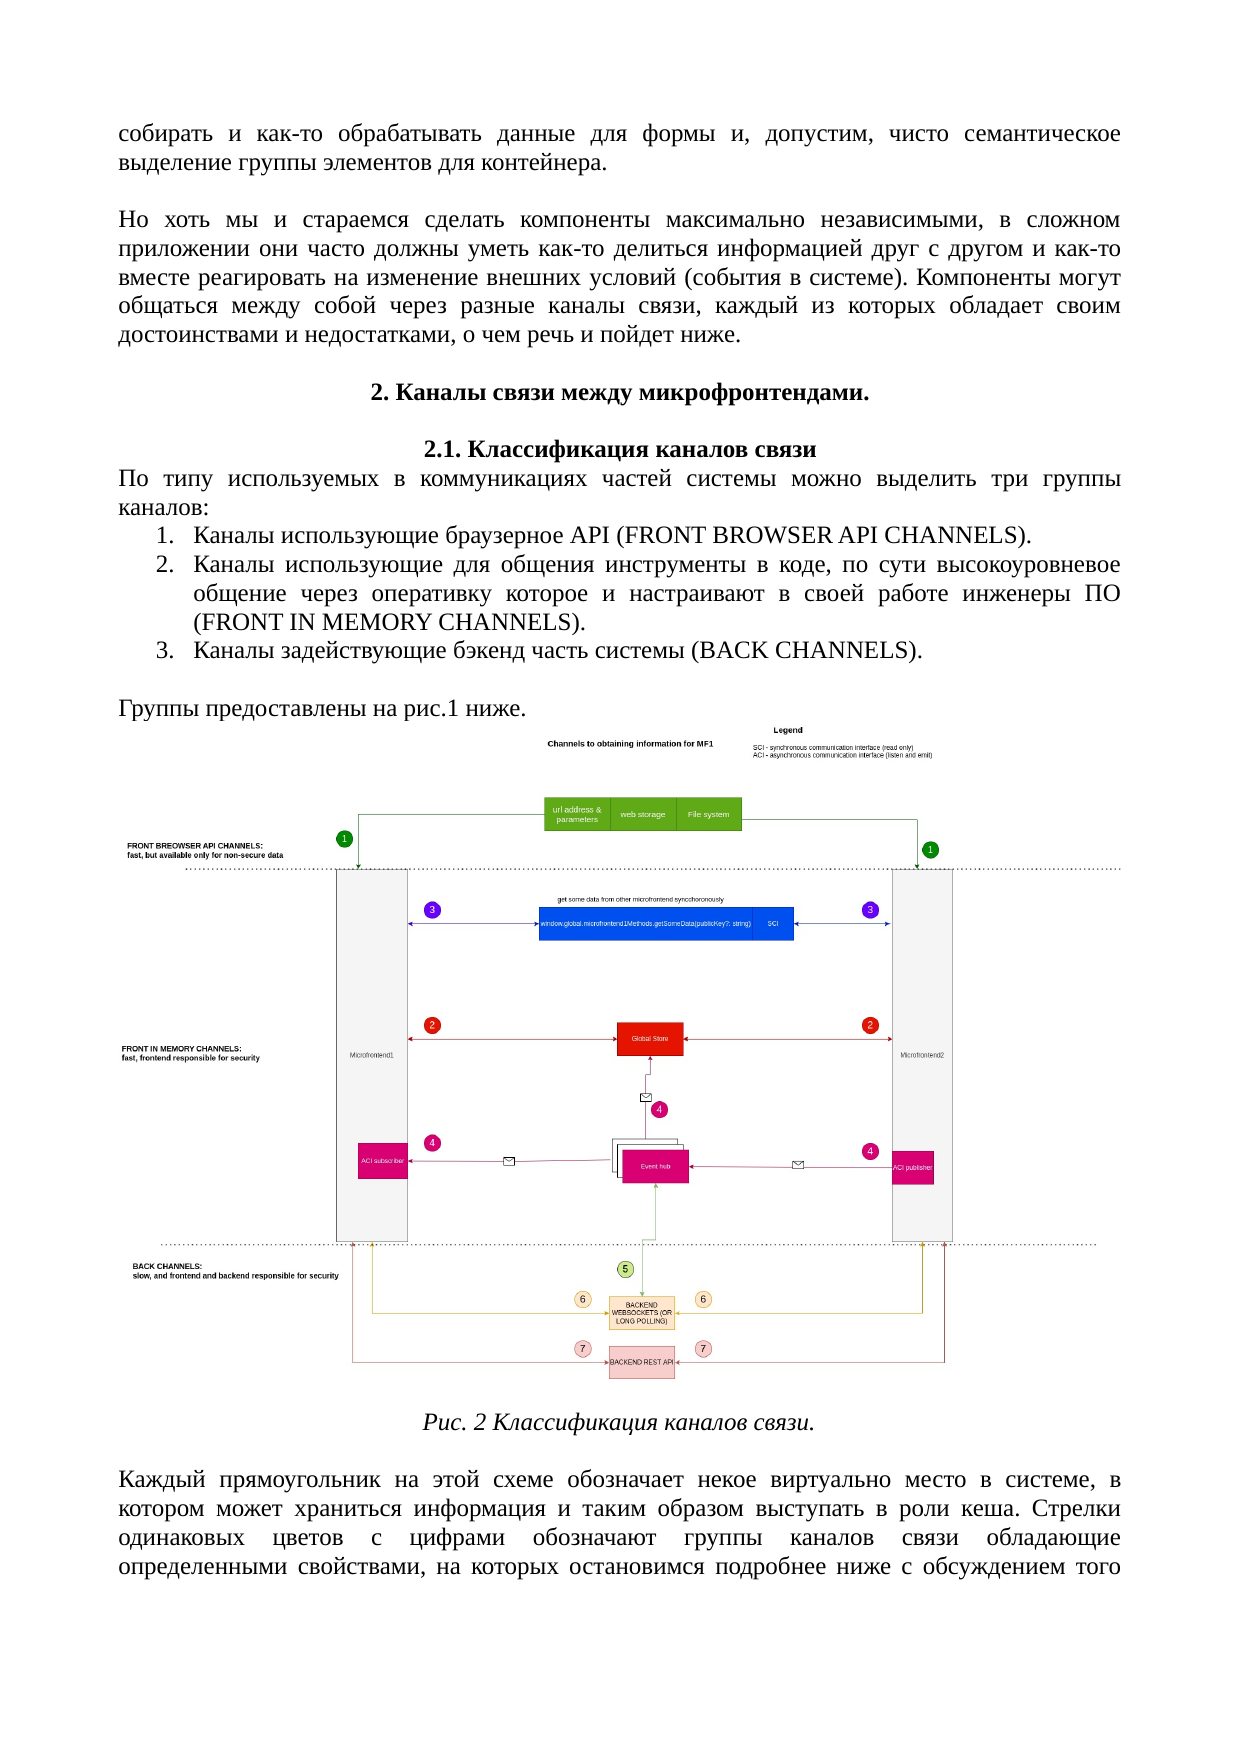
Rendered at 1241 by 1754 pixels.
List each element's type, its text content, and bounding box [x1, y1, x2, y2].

text Но хоть мы и стараемся сделать компоненты максимально независимыми, в сложном приложении они часто должны уметь как-то делиться информацией друг с другом и как-то вместе реагировать на изменение внешних условий (события в системе). Компоненты могут общаться между собой через разные каналы связи, каждый из которых обладает своим достоинствами и недостатками, о чем речь и пойдет ниже. [118, 204, 1122, 348]
picture [118, 721, 1123, 1379]
text Каждый прямоугольник на этой схеме обозначает некое виртуально место в системе, в котором может храниться информация и таким образом выступать в роли кеша. Стрелки одинаковых цветов с цифрами обозначают группы каналов связи обладающие определенными свойствами, на которых остановимся подробнее ниже с обсуждением того [118, 1464, 1122, 1579]
text 2.1. Классификация каналов связи [118, 434, 1122, 463]
text По типу используемых в коммуникациях частей системы можно выделить три группы каналов: [118, 463, 1122, 521]
text 2. Каналы связи между микрофронтендами. [118, 377, 1122, 406]
text Группы предоставлены на рис.1 ниже. [118, 693, 1122, 721]
list Каналы использующие браузерное API (FRONT BROWSER API CHANNELS). [156, 521, 1122, 549]
list Каналы задействующие бэкенд часть системы (BACK CHANNELS). [156, 636, 1122, 664]
text Рис. 2 Классификация каналов связи. [118, 1407, 1122, 1436]
text собирать и как-то обрабатывать данные для формы и, допустим, чисто семантическое выделение группы элементов для контейнера. [118, 118, 1122, 176]
list Каналы использующие для общения инструменты в коде, по сути высокоуровневое общение через оперативку которое и настраивают в своей работе инженеры ПО (FRONT IN MEMORY CHANNELS). [156, 549, 1122, 636]
